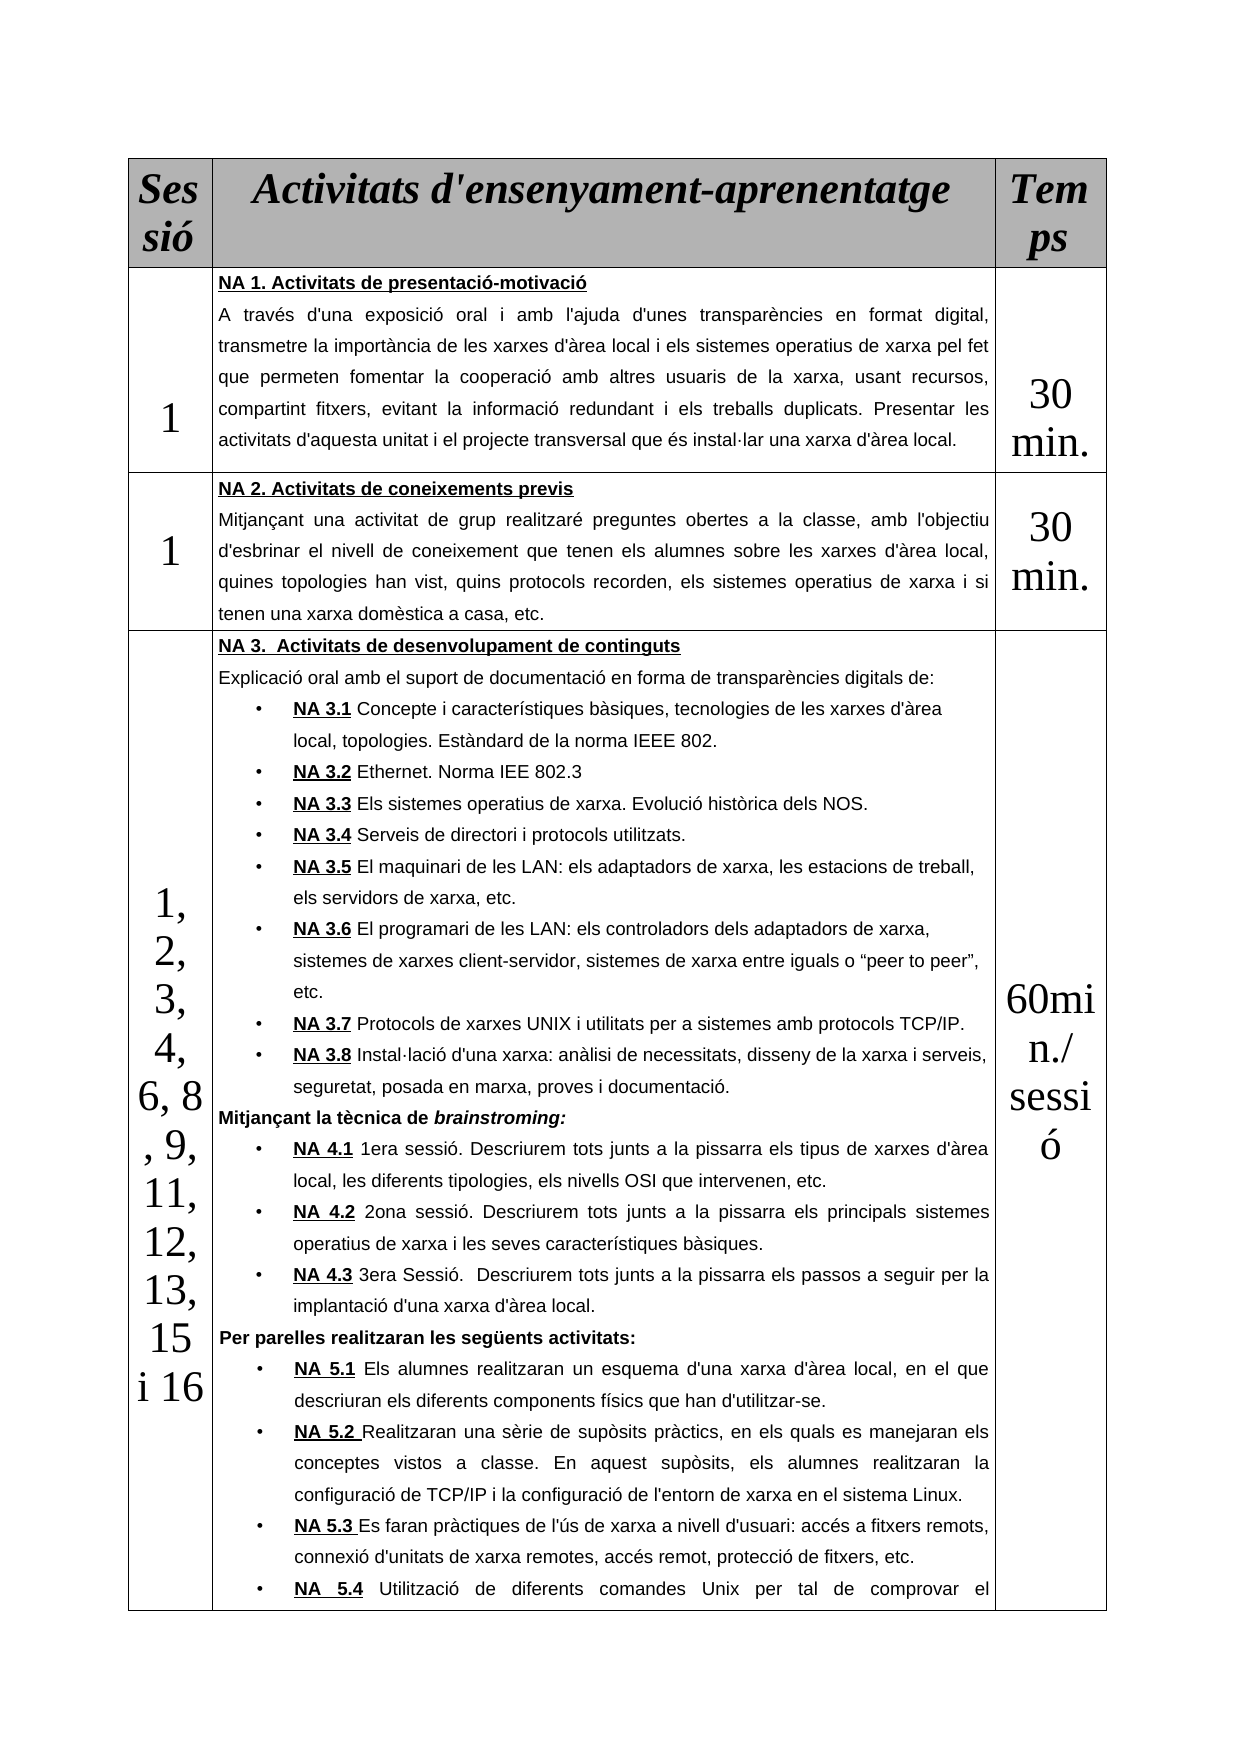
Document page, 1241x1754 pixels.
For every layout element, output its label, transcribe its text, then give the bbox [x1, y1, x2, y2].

table_cell NA 1. Activitats de presentació-motivació A través d'una exposició oral i amb l'ajuda d'unes transparències en format digital, transmetre la importància de les xarxes d'àrea local i els sistemes operatius de xarxa pel fet que permeten fomentar la cooperació amb altres usuaris de la xarxa, usant recursos, compartint fitxers, evitant la informació redundant i els treballs duplicats. Presentar les activitats d'aquesta unitat i el projecte transversal que és instal·lar una xarxa d'àrea local. [213, 268, 995, 472]
table_header Temps [996, 159, 1106, 267]
table_cell 1 [129, 473, 212, 630]
table_header Activitats d'ensenyament-aprenentatge [213, 159, 995, 267]
table_cell NA 2. Activitats de coneixements previs Mitjançant una activitat de grup realitzaré preguntes obertes a la classe, amb l'objectiu d'esbrinar el nivell de coneixement que tenen els alumnes sobre les xarxes d'àrea local, quines topologies han vist, quins protocols recorden, els sistemes operatius de xarxa i si tenen una xarxa domèstica a casa, etc. [213, 473, 995, 630]
table_cell 60min./ sessió [996, 631, 1106, 1610]
table_header Sessió [129, 159, 212, 267]
table_cell NA 3. Activitats de desenvolupament de continguts Explicació oral amb el suport de documentació en forma de transparències digitals de: NA 3.1 Concepte i característiques bàsiques, tecnologies de les xarxes d'àrea local, topologies. Estàndard de la norma IEEE 802. NA 3.2 Ethernet. Norma IEE 802.3 NA 3.3 Els sistemes operatius de xarxa. Evolució històrica dels NOS. NA 3.4 Serveis de directori i protocols utilitzats. NA 3.5 El maquinari de les LAN: els adaptadors de xarxa, les estacions de treball, els servidors de xarxa, etc. NA 3.6 El programari de les LAN: els controladors dels adaptadors de xarxa, sistemes de xarxes client-servidor, sistemes de xarxa entre iguals o “peer to peer”, etc. NA 3.7 Protocols de xarxes UNIX i utilitats per a sistemes amb protocols TCP/IP. NA 3.8 Instal·lació d'una xarxa: anàlisi de necessitats, disseny de la xarxa i serveis, seguretat, posada en marxa, proves i documentació. Mitjançant la tècnica de brainstroming: NA 4.1 1era sessió. Descriurem tots junts a la pissarra els tipus de xarxes d'àrea local, les diferents tipologies, els nivells OSI que intervenen, etc. NA 4.2 2ona sessió. Descriurem tots junts a la pissarra els principals sistemes operatius de xarxa i les seves característiques bàsiques. NA 4.3 3era Sessió. Descriurem tots junts a la pissarra els passos a seguir per la implantació d'una xarxa d'àrea local. Per parelles realitzaran les següents activitats: NA 5.1 Els alumnes realitzaran un esquema d'una xarxa d'àrea local, en el que descriuran els diferents components físics que han d'utilitzar-se. NA 5.2 Realitzaran una sèrie de supòsits pràctics, en els quals es manejaran els conceptes vistos a classe. En aquest supòsits, els alumnes realitzaran la configuració de TCP/IP i la configuració de l'entorn de xarxa en el sistema Linux. NA 5.3 Es faran pràctiques de l'ús de xarxa a nivell d'usuari: accés a fitxers remots, connexió d'unitats de xarxa remotes, accés remot, protecció de fitxers, etc. NA 5.4 Utilització de diferents comandes Unix per tal de comprovar el [213, 631, 995, 1610]
table_cell 1 [129, 268, 212, 472]
table_cell 30 min. [996, 473, 1106, 630]
table_cell 30 min. [996, 268, 1106, 472]
table_cell 1, 2, 3, 4, 6, 8 , 9, 11, 12, 13, 15 i 16 [129, 631, 212, 1610]
